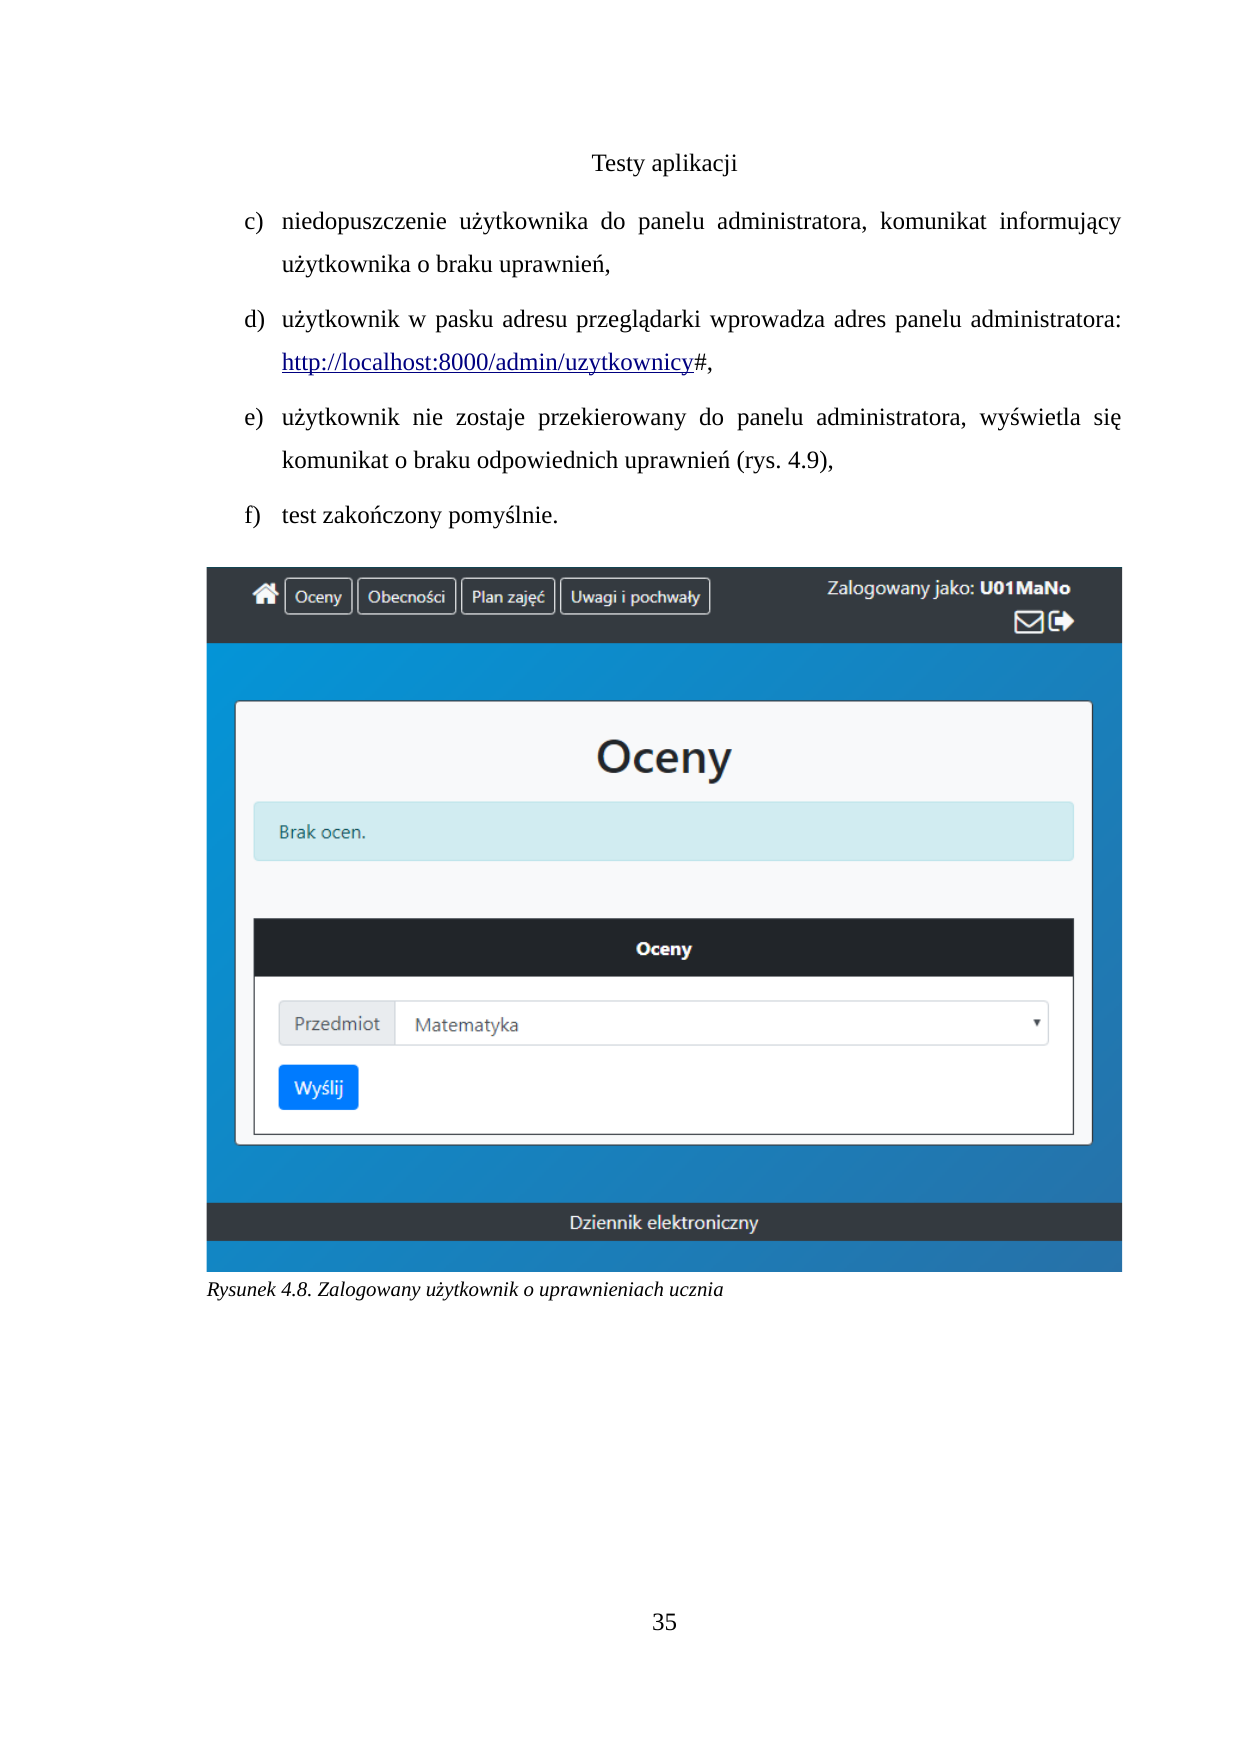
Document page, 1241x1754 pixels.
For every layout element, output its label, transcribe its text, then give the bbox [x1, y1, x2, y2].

list niedopuszczenie użytkownika do panelu administratora, komunikat informujący użytkownika o braku uprawnień, [244, 206, 1122, 278]
list użytkownik w pasku adresu przeglądarki wprowadza adres panelu administratora: http://localhost:8000/admin/uzytkownicy#, [244, 304, 1122, 376]
list test zakończony pomyślnie. [244, 500, 1122, 529]
picture [206, 567, 1123, 1272]
text Rysunek 4.8. Zalogowany użytkownik o uprawnieniach ucznia [207, 1272, 1122, 1301]
list użytkownik nie zostaje przekierowany do panelu administratora, wyświetla się komunikat o braku odpowiednich uprawnień (rys. 4.9), [244, 402, 1122, 474]
